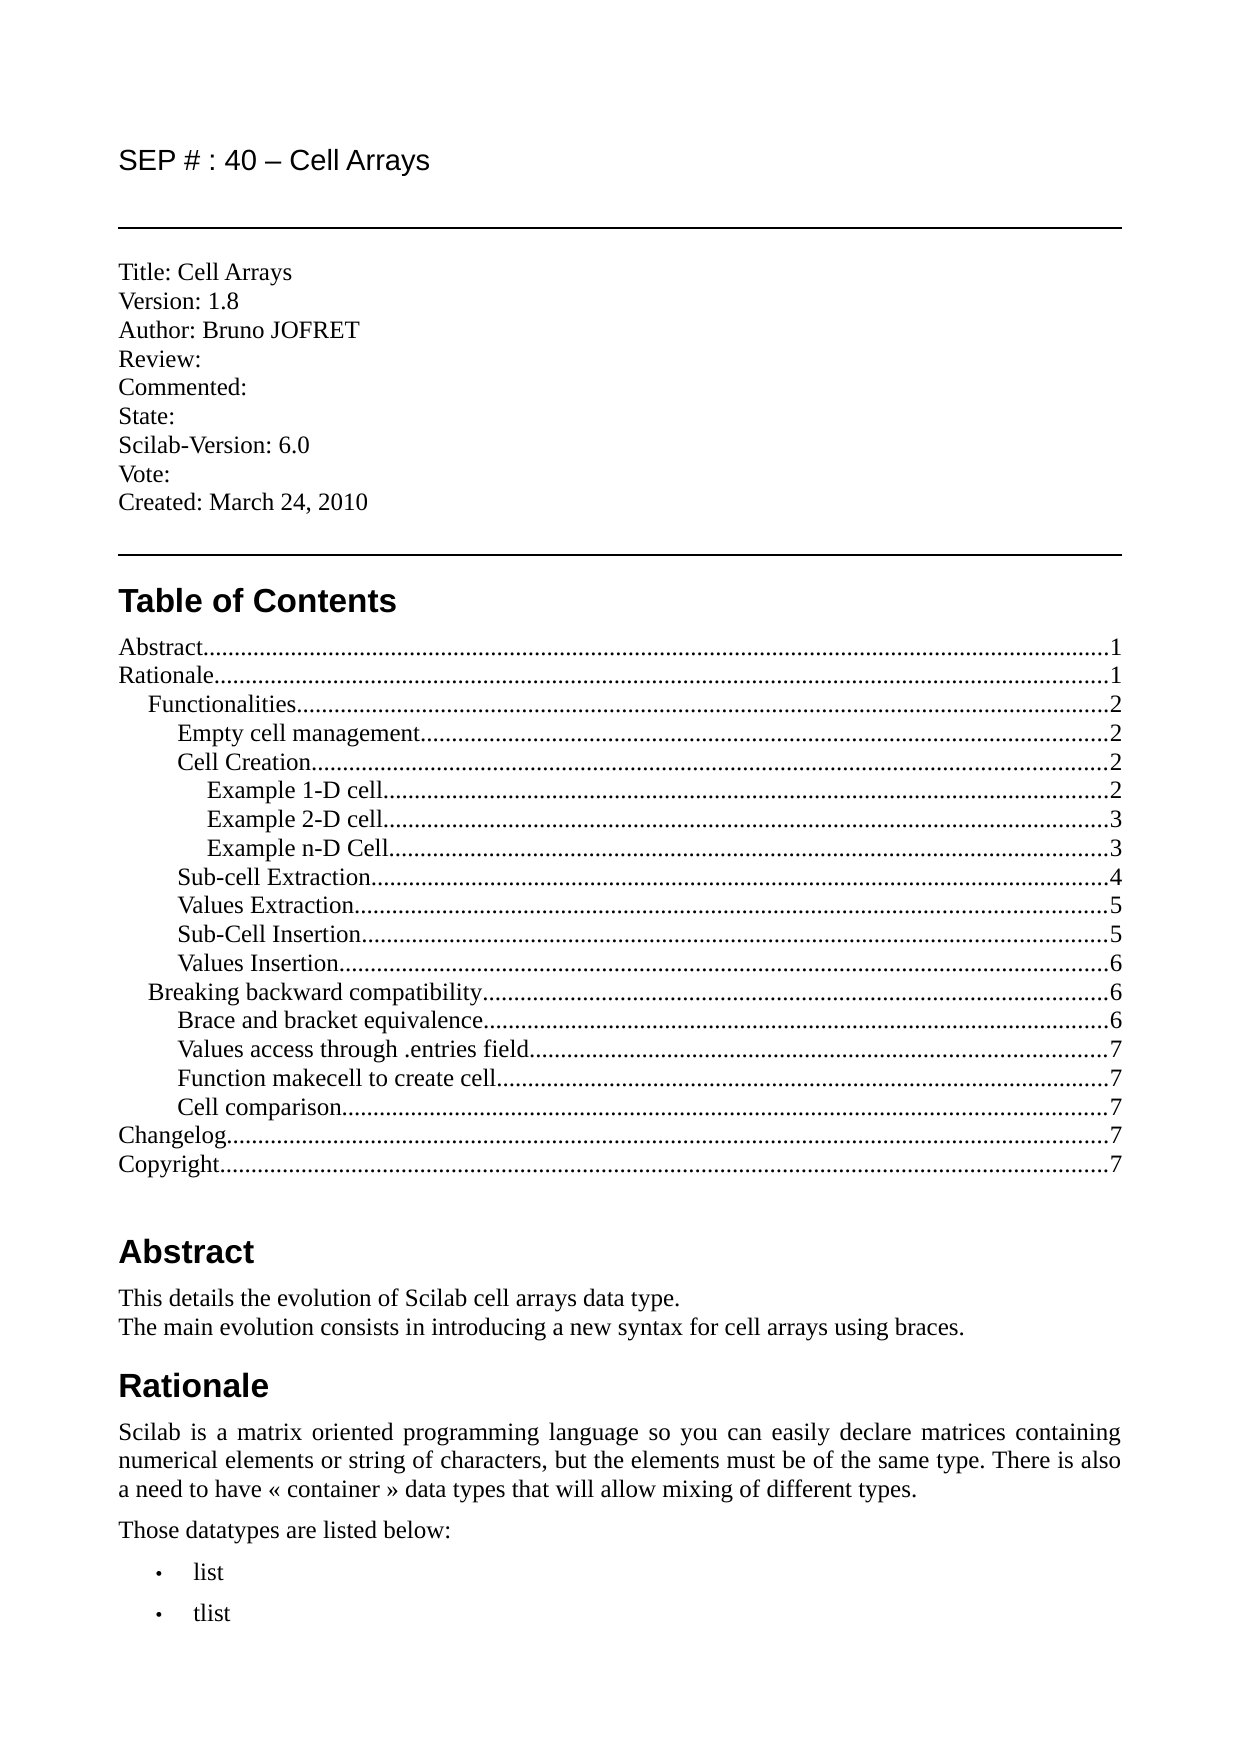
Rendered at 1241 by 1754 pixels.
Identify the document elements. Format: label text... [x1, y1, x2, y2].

text Rationale 1 [118, 661, 1122, 689]
text Scilab-Version: 6.0 [118, 430, 1122, 459]
text Values access through .entries field 7 [177, 1034, 1122, 1063]
text Example 2-D cell 3 [207, 804, 1122, 833]
text Changelog 7 [118, 1121, 1122, 1149]
text Example 1-D cell 2 [207, 776, 1122, 804]
text State: [118, 401, 1122, 430]
text Functionalities 2 [148, 689, 1122, 718]
subtitle Abstract [118, 1232, 1122, 1270]
text Version: 1.8 [118, 286, 1122, 315]
text Abstract 1 [118, 632, 1122, 661]
text Title: Cell Arrays [118, 257, 1122, 286]
text Those datatypes are listed below: [118, 1515, 1122, 1544]
text Values Extraction 5 [177, 891, 1122, 919]
text Breaking backward compatibility 6 [148, 977, 1122, 1006]
text Sub-Cell Insertion 5 [177, 919, 1122, 948]
text Cell Creation 2 [177, 747, 1122, 776]
text Review: [118, 344, 1122, 372]
text Example n-D Cell 3 [207, 833, 1122, 862]
text Function makecell to create cell 7 [177, 1063, 1122, 1092]
text Brace and bracket equivalence 6 [177, 1006, 1122, 1034]
text Sub-cell Extraction 4 [177, 862, 1122, 891]
text Empty cell management 2 [177, 718, 1122, 747]
text Scilab is a matrix oriented programming language so you can easily declare matrices containing numerical elements or string of characters, but the elements must be of the same type. There is also a need to have « container » data types that will allow mixing of different types. [118, 1417, 1122, 1503]
text Author: Bruno JOFRET [118, 315, 1122, 344]
subtitle Rationale [118, 1365, 1122, 1404]
text Cell comparison 7 [177, 1092, 1122, 1121]
text The main evolution consists in introducing a new syntax for cell arrays using braces. [118, 1312, 1122, 1340]
list list [156, 1557, 1122, 1585]
text Vote: [118, 459, 1122, 487]
text Copyright 7 [118, 1149, 1122, 1178]
text Commented: [118, 372, 1122, 401]
subtitle Table of Contents [118, 581, 1122, 619]
list tlist [156, 1598, 1122, 1627]
text Created: March 24, 2010 [118, 487, 1122, 516]
subtitle SEP # : 40 – Cell Arrays [118, 143, 1122, 177]
text This details the evolution of Scilab cell arrays data type. [118, 1283, 1122, 1312]
text Values Insertion 6 [177, 948, 1122, 977]
